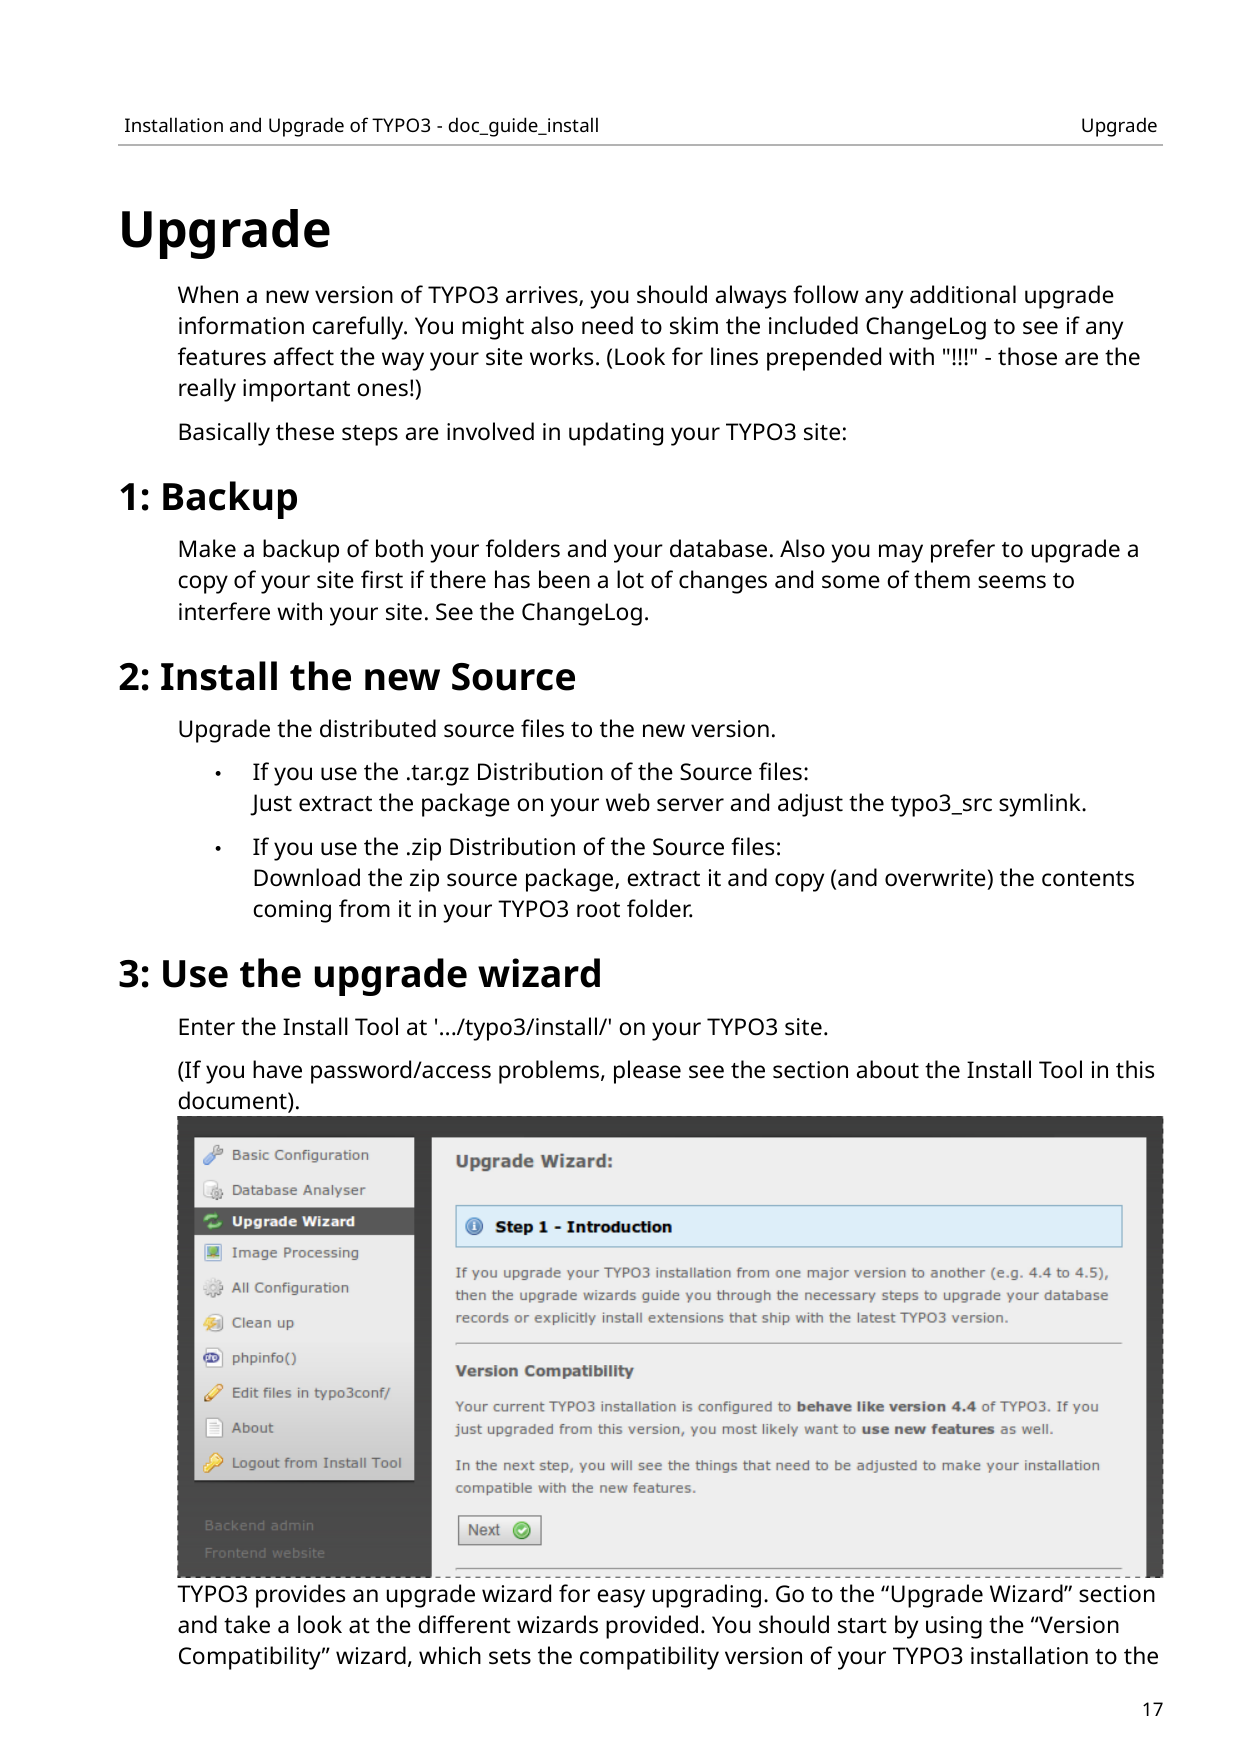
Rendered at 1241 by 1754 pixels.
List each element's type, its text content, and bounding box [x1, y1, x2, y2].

text (If you have password/access problems, please see the section about the Install Tool in this document). [177, 1054, 1163, 1116]
text Basically these steps are involved in updating your TYPO3 site: [177, 416, 1163, 447]
subtitle 1: Backup [118, 471, 1163, 522]
list If you use the .tar.gz Distribution of the Source files: Just extract the package on your web server and adjust the typo3_src symlink. [215, 756, 1163, 818]
subtitle 3: Use the upgrade wizard [118, 948, 1163, 999]
text TYPO3 provides an upgrade wizard for easy upgrading. Go to the “Upgrade Wizard” section and take a look at the different wizards provided. You should start by using the “Version Compatibility” wizard, which sets the compatibility version of your TYPO3 installation to the [177, 1578, 1163, 1671]
picture [177, 1116, 1164, 1578]
subtitle Upgrade [118, 193, 1163, 262]
text Enter the Install Tool at '.../typo3/install/' on your TYPO3 site. [177, 1010, 1163, 1041]
text Upgrade the distributed source files to the new version. [177, 713, 1163, 744]
text When a new version of TYPO3 arrives, you should always follow any additional upgrade information carefully. You might also need to skim the included ChangeLog to see if any features affect the way your site works. (Look for lines prepended with "!!!" - those are the really important ones!) [177, 279, 1163, 403]
list If you use the .zip Distribution of the Source files: Download the zip source package, extract it and copy (and overwrite) the contents coming from it in your TYPO3 root folder. [215, 831, 1163, 924]
text Make a backup of both your folders and your database. Also you may prefer to upgrade a copy of your site first if there has been a lot of changes and some of them seems to interfere with your site. See the ChangeLog. [177, 533, 1163, 626]
subtitle 2: Install the new Source [118, 650, 1163, 701]
